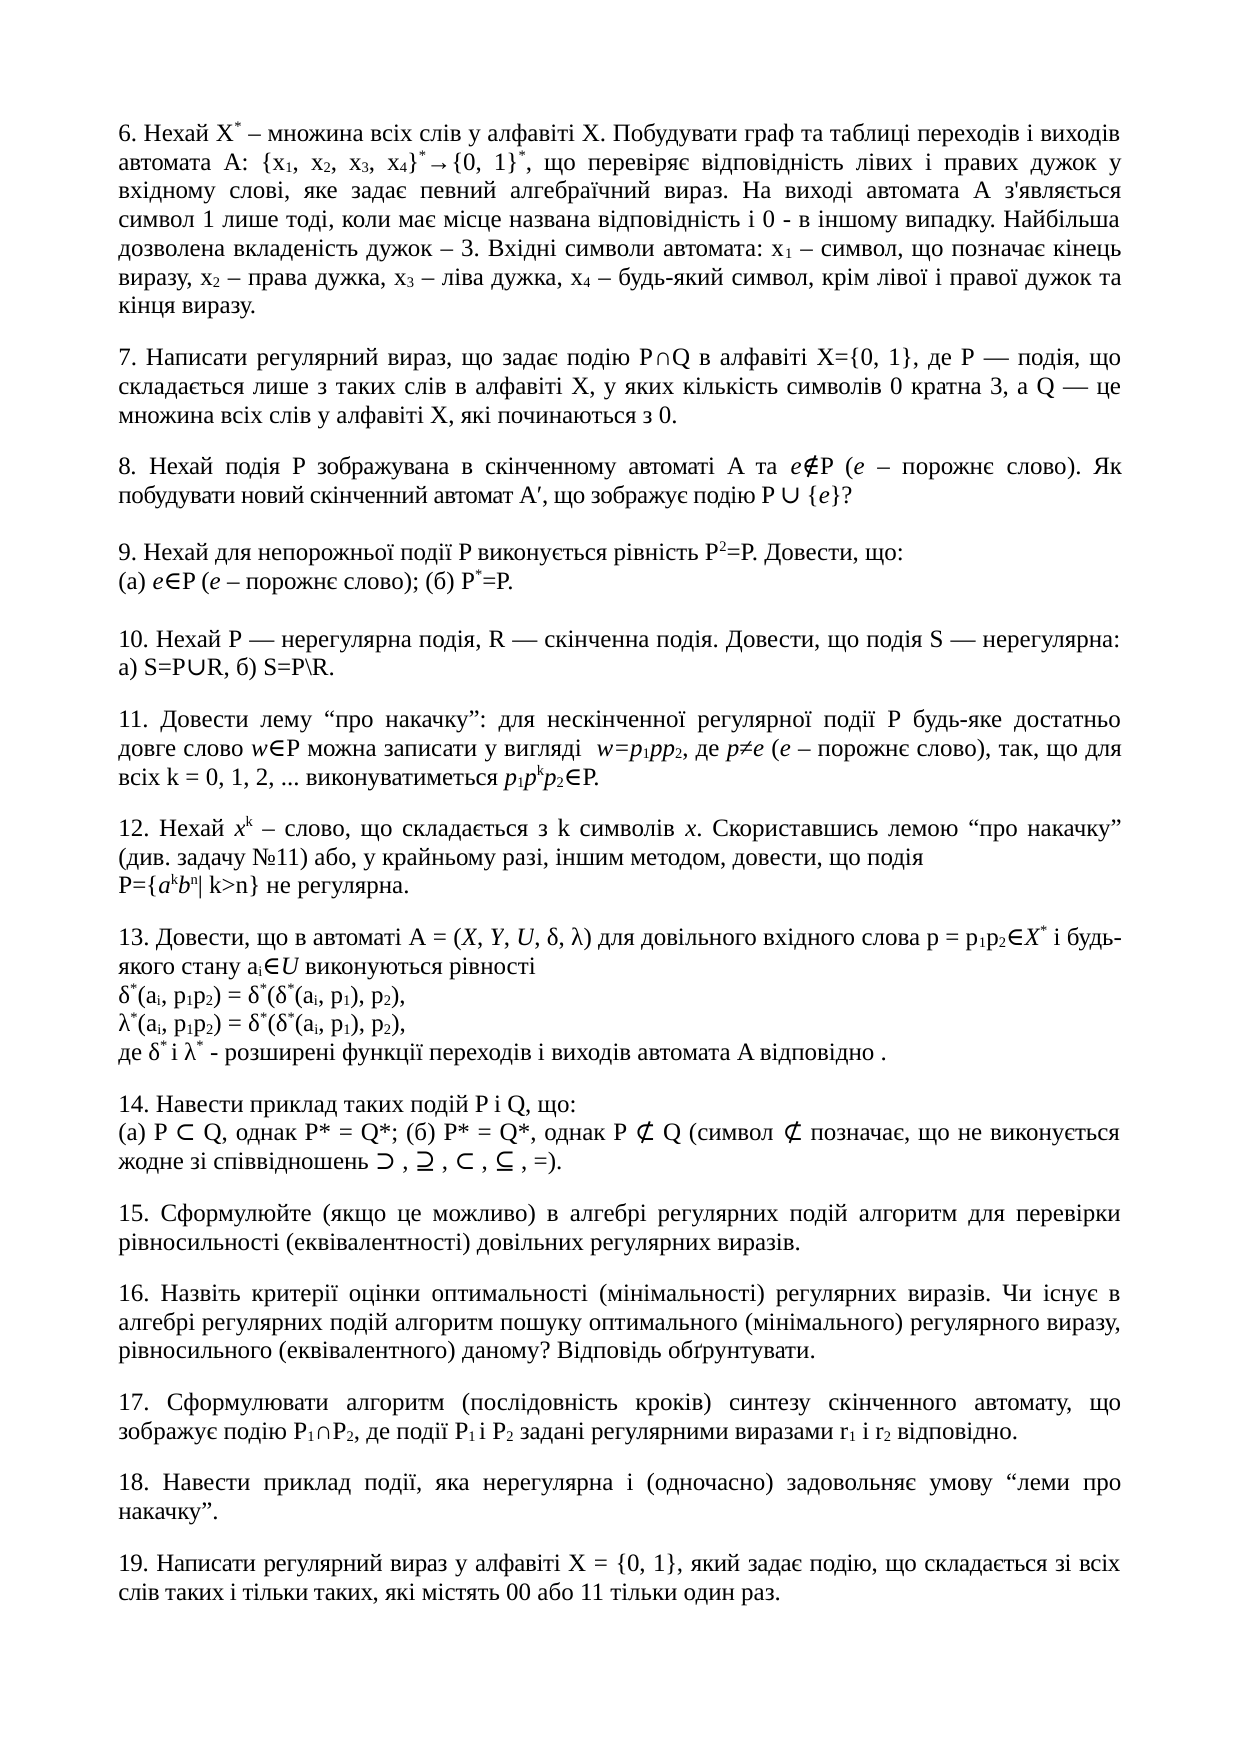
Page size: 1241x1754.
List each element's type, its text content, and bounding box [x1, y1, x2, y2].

text Р={akbn| k>n} не регулярна. [409, 871, 1122, 899]
text де δ* і λ* - розширені функції переходів і виходів автомата A відповідно . [887, 1037, 1122, 1066]
text 14. Навести приклад таких подій P і Q, що: [577, 1089, 1122, 1117]
text (а) e∈P (е – порожнє слово); (б) P*=P. [412, 566, 1122, 595]
text 11. Довести лему “про накачку”: для нескінченної регулярної події Р будь-яке достатньо довге слово w∈Р можна записати у вигляді w=р1рр2, де р≠е (е – порожнє слово), так, що для всіх k = 0, 1, 2, ... виконуватиметься р1рkр2∈Р. [599, 733, 1122, 790]
text 9. Нехай для непорожньої події P виконується рівність P2=P. Довести, що: [118, 537, 1122, 566]
text 12. Нехай хk – слово, що складається з k символів х. Скориставшись лемою “про накачку” (див. задачу №11) або, у крайньому разі, іншим методом, довести, що подія [924, 842, 1122, 871]
text λ*(ai, p1p2) = δ*(δ*(ai, p1), p2), [118, 1008, 1122, 1037]
text 13. Довести, що в автоматi A = (X, Y, U, δ, λ) для довiльного вхiдного слова p = p1p2∈X* i будь-якого стану ai∈U виконуються рiвностi [536, 922, 1122, 980]
text 10. Нехай Р — нерегулярна подія, R — скінченна подія. Довести, що подія S — нерегулярна: а) S=P∪R, б) S=P\R. [118, 624, 1122, 681]
text 16. Назвіть критерії оцінки оптимальності (мінімальності) регулярних виразів. Чи існує в алгебрі регулярних подій алгоритм пошуку оптимального (мінімального) регулярного виразу, рівносильного (еквівалентного) даному? Відповідь обґрунтувати. [816, 1336, 1122, 1364]
text 8. Нехай подія P зображувана в скінченному автоматі A та e∉P (е – порожнє слово). Як побудувати новий скінченний автомат A′, що зображує подію P ∪ {e}? [118, 451, 1122, 509]
text (а) e∈P (е – порожнє слово); (б) P*=P. [118, 566, 201, 595]
text (а) P ⊂ Q, однак P* = Q*; (б) P* = Q*, однак P ⊄ Q (символ ⊄ позначає, що не виконується жодне зі співвідношень ⊃ , ⊇ , ⊂ , ⊆ , =). [563, 1146, 1122, 1175]
text 7. Написати регулярний вираз, що задає подію Р∩Q в алфавіті Х={0, 1}, де Р — подія, що складається лише з таких слів в алфавіті Х, у яких кількість символів 0 кратна 3, а Q — це множина всіх слів у алфавіті Х, які починаються з 0. [678, 400, 1122, 428]
text δ*(ai, p1p2) = δ*(δ*(ai, p1), p2), [412, 980, 1122, 1008]
text 6. Нехай Х* – множина всіх слів у алфавіті Х. Побудувати граф та таблиці переходів і виходів автомата А: {x1, x2, x3, x4}*→{0, 1}*, що перевіряє відповідність лівих і правих дужок у вхідному слові, яке задає певний алгебраїчний вираз. На виході автомата А з'являється символ 1 лише тоді, коли має місце названа відповідність і 0 - в іншому випадку. Найбільша дозволена вкладеність дужок – 3. Вхідні символи автомата: x1 – символ, що позначає кінець виразу, x2 – права дужка, x3 – ліва дужка, x4 – будь-який символ, крім лівої і правої дужок та кінця виразу. [256, 291, 1122, 319]
text 19. Написати регулярний вираз у алфавіті X = {0, 1}, який задає подію, що складається зі всіх слів таких і тільки таких, які містять 00 або 11 тільки один раз. [118, 1548, 1122, 1605]
text 18. Навести приклад події, яка нерегулярна і (одночасно) задовольняє умову “леми про накачку”. [219, 1496, 1122, 1525]
text 15. Сформулюйте (якщо це можливо) в алгебрі регулярних подій алгоритм для перевірки рівносильності (еквівалентності) довільних регулярних виразів. [801, 1227, 1122, 1255]
